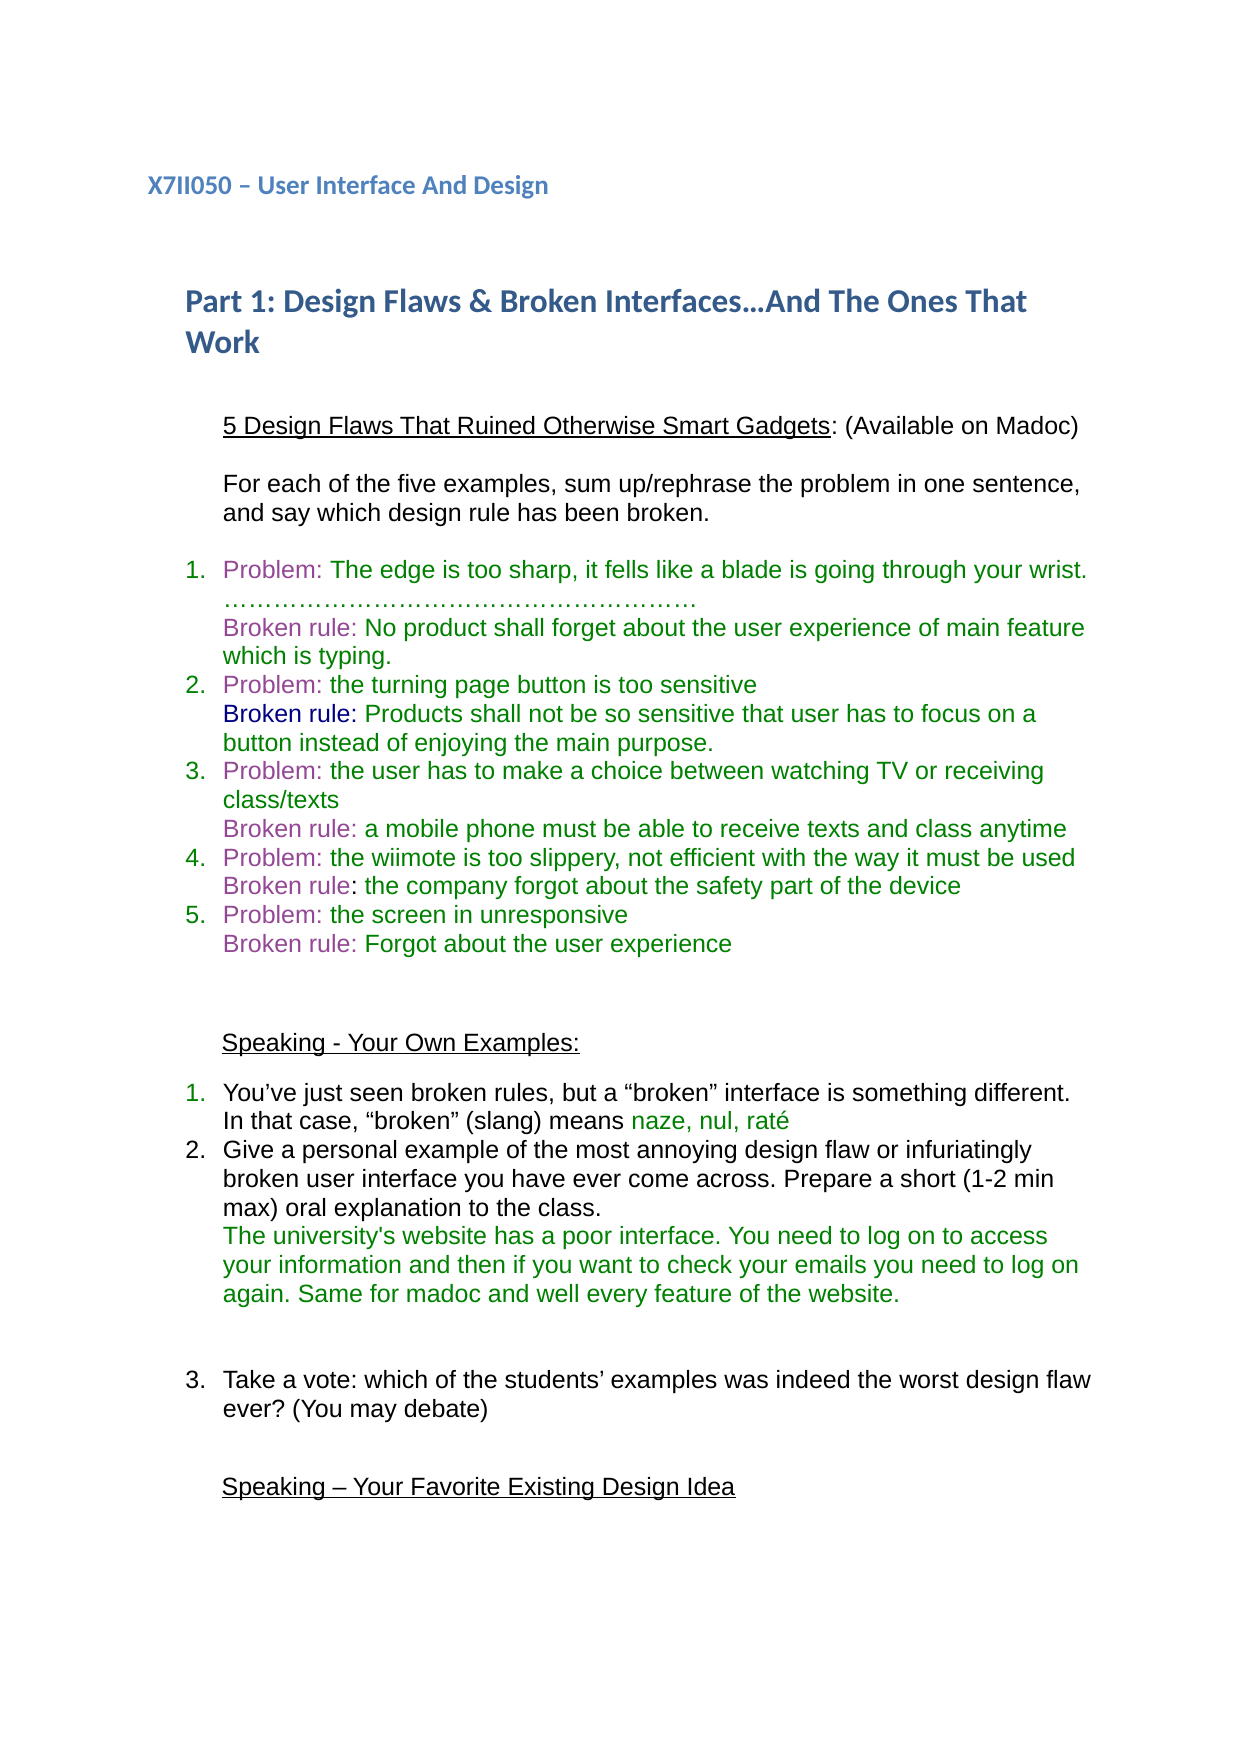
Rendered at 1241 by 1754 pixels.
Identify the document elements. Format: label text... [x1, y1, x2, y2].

list Problem: the wiimote is too slippery, not efficient with the way it must be used [185, 842, 1093, 871]
subtitle X7II050 – User Interface And Design [148, 168, 1093, 201]
list Give a personal example of the most annoying design flaw or infuriatingly broken user interface you have ever come across. Prepare a short (1-2 min max) oral explanation to the class. [185, 1135, 1093, 1221]
list For each of the five examples, sum up/rephrase the problem in one sentence, and say which design rule has been broken. [223, 469, 1093, 526]
list The university's website has a poor interface. You need to log on to access your information and then if you want to check your emails you need to log on again. Same for madoc and well every feature of the website. [223, 1221, 1093, 1307]
list Broken rule: Products shall not be so sensitive that user has to focus on a button instead of enjoying the main purpose. [223, 699, 1093, 756]
list Broken rule: the company forgot about the safety part of the device [223, 871, 1093, 900]
text Speaking - Your Own Examples: [148, 1028, 1093, 1057]
list Take a vote: which of the students’ examples was indeed the worst design flaw ever? (You may debate) [185, 1365, 1093, 1422]
list Problem: the user has to make a choice between watching TV or receiving class/texts [185, 756, 1093, 814]
text Speaking – Your Favorite Existing Design Idea [185, 1472, 1093, 1501]
list Broken rule: Forgot about the user experience [223, 929, 1093, 957]
list Broken rule: a mobile phone must be able to receive texts and class anytime [223, 814, 1093, 842]
list Problem: the turning page button is too sensitive [185, 670, 1093, 699]
subtitle Part 1: Design Flaws & Broken Interfaces…And The Ones That Work [185, 280, 1093, 362]
list 5 Design Flaws That Ruined Otherwise Smart Gadgets: (Available on Madoc) [223, 411, 1093, 440]
list Problem: the screen in unresponsive [185, 900, 1093, 929]
list You’ve just seen broken rules, but a “broken” interface is something different. In that case, “broken” (slang) means naze, nul, raté [185, 1077, 1093, 1135]
list Broken rule: No product shall forget about the user experience of main feature which is typing. [223, 612, 1093, 670]
list Problem: The edge is too sharp, it fells like a blade is going through your wrist.………………………………………………… [185, 555, 1093, 612]
